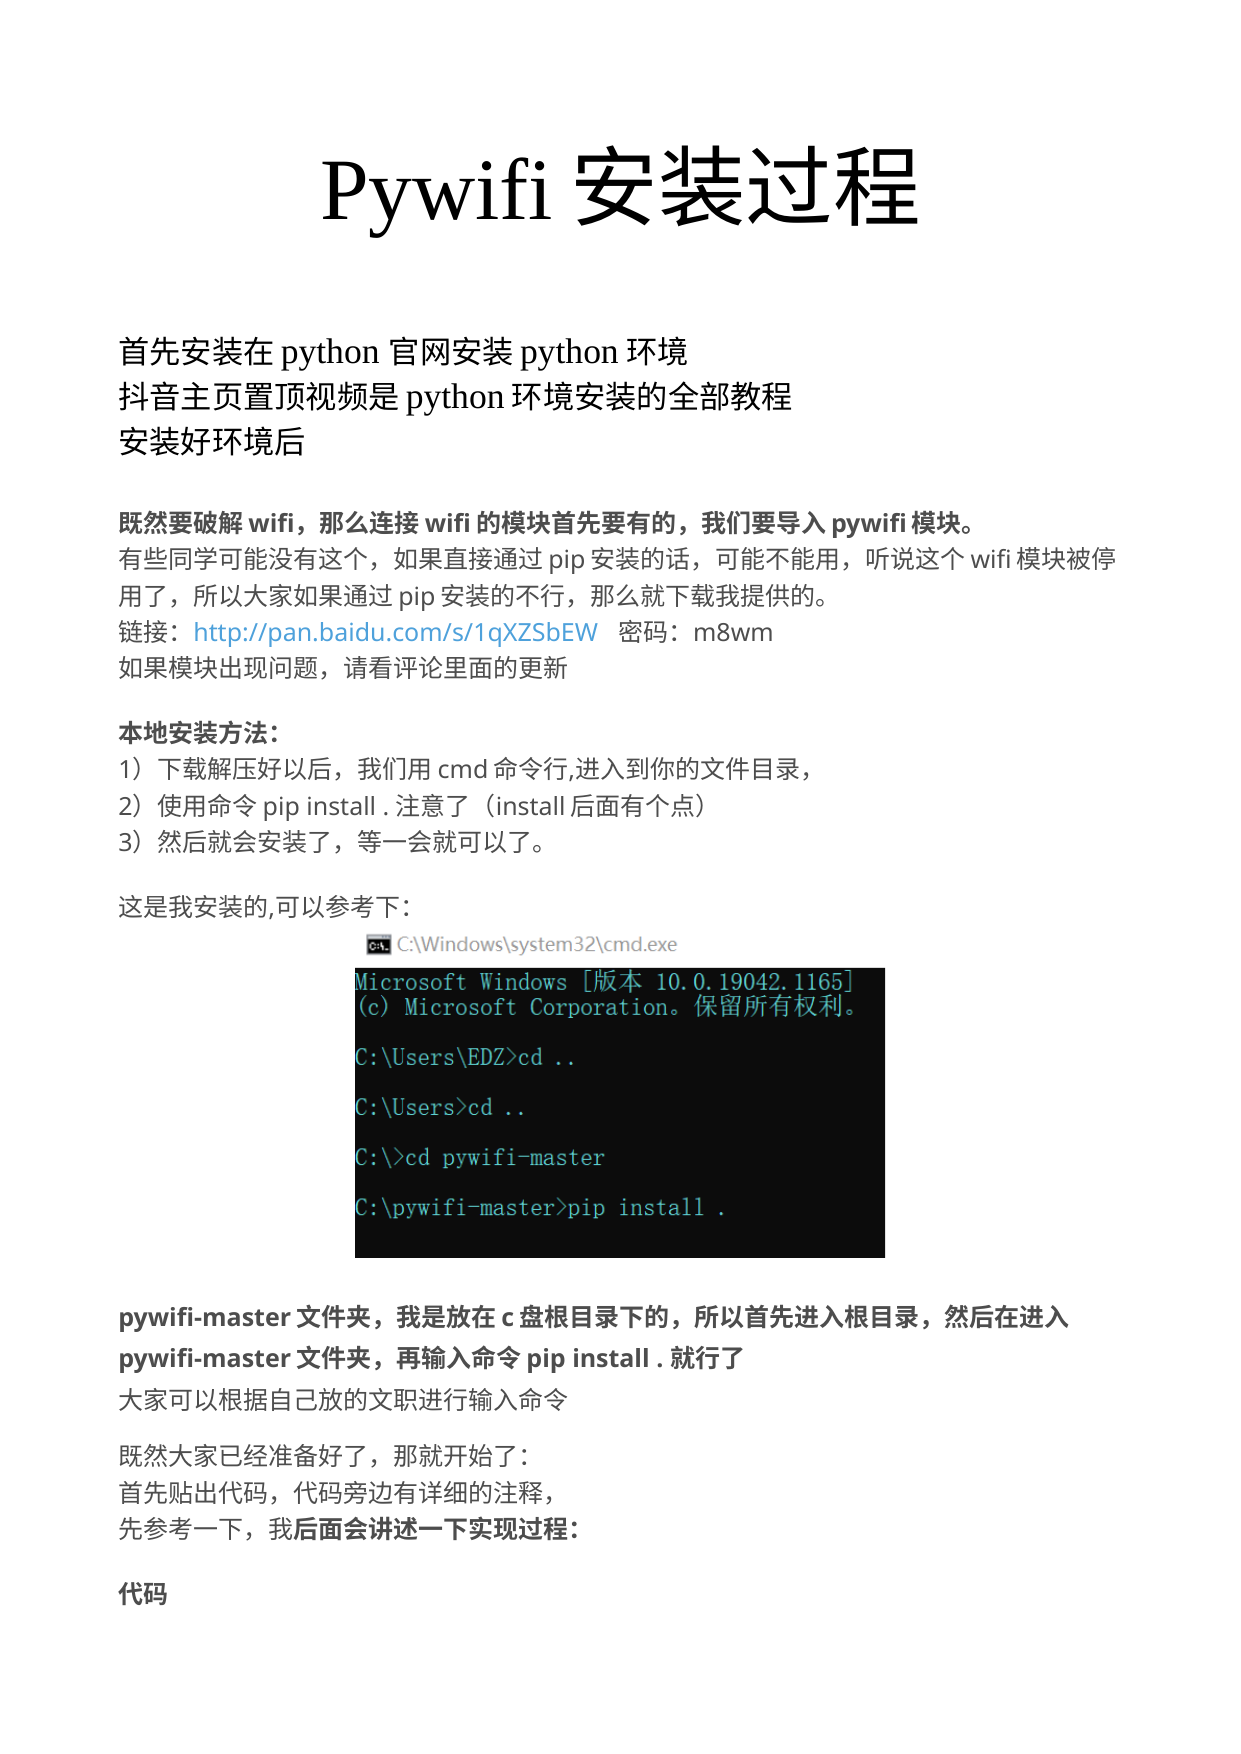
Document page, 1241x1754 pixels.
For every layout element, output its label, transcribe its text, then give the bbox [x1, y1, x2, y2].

text 首先安装在python 官网安装python环境 [118, 327, 1122, 372]
text 这是我安装的,可以参考下： [118, 887, 1122, 923]
text 本地安装方法： [118, 713, 1122, 750]
text 既然大家已经准备好了，那就开始了： 首先贴出代码，代码旁边有详细的注释， 先参考一下，我后面会讲述一下实现过程： [118, 1437, 1122, 1546]
text 代码 [118, 1574, 1122, 1611]
text Pywifi安装过程 [118, 118, 1122, 245]
text 有些同学可能没有这个，如果直接通过pip安装的话，可能不能用，听说这个wifi模块被停用了，所以大家如果通过pip安装的不行，那么就下载我提供的。 [118, 540, 1122, 612]
picture [355, 923, 886, 1258]
text 既然要破解wifi，那么连接wifi的模块首先要有的，我们要导入pywifi模块。 [118, 503, 1122, 540]
text 链接：http://pan.baidu.com/s/1qXZSbEW 密码：m8wm 如果模块出现问题，请看评论里面的更新 [118, 612, 1122, 685]
text 抖音主页置顶视频是python环境安装的全部教程 [118, 372, 1122, 417]
text pywifi-master文件夹，我是放在c盘根目录下的，所以首先进入根目录，然后在进入pywifi-master文件夹，再输入命令pip install . 就行了 大家可以根据自己放的文职进行输入命令 [118, 1297, 1122, 1417]
text 1）下载解压好以后，我们用cmd命令行,进入到你的文件目录， 2）使用命令pip install . 注意了（install后面有个点） 3）然后就会安装了，等一会就可以了。 [118, 750, 1122, 858]
text 安装好环境后 [118, 417, 1122, 462]
